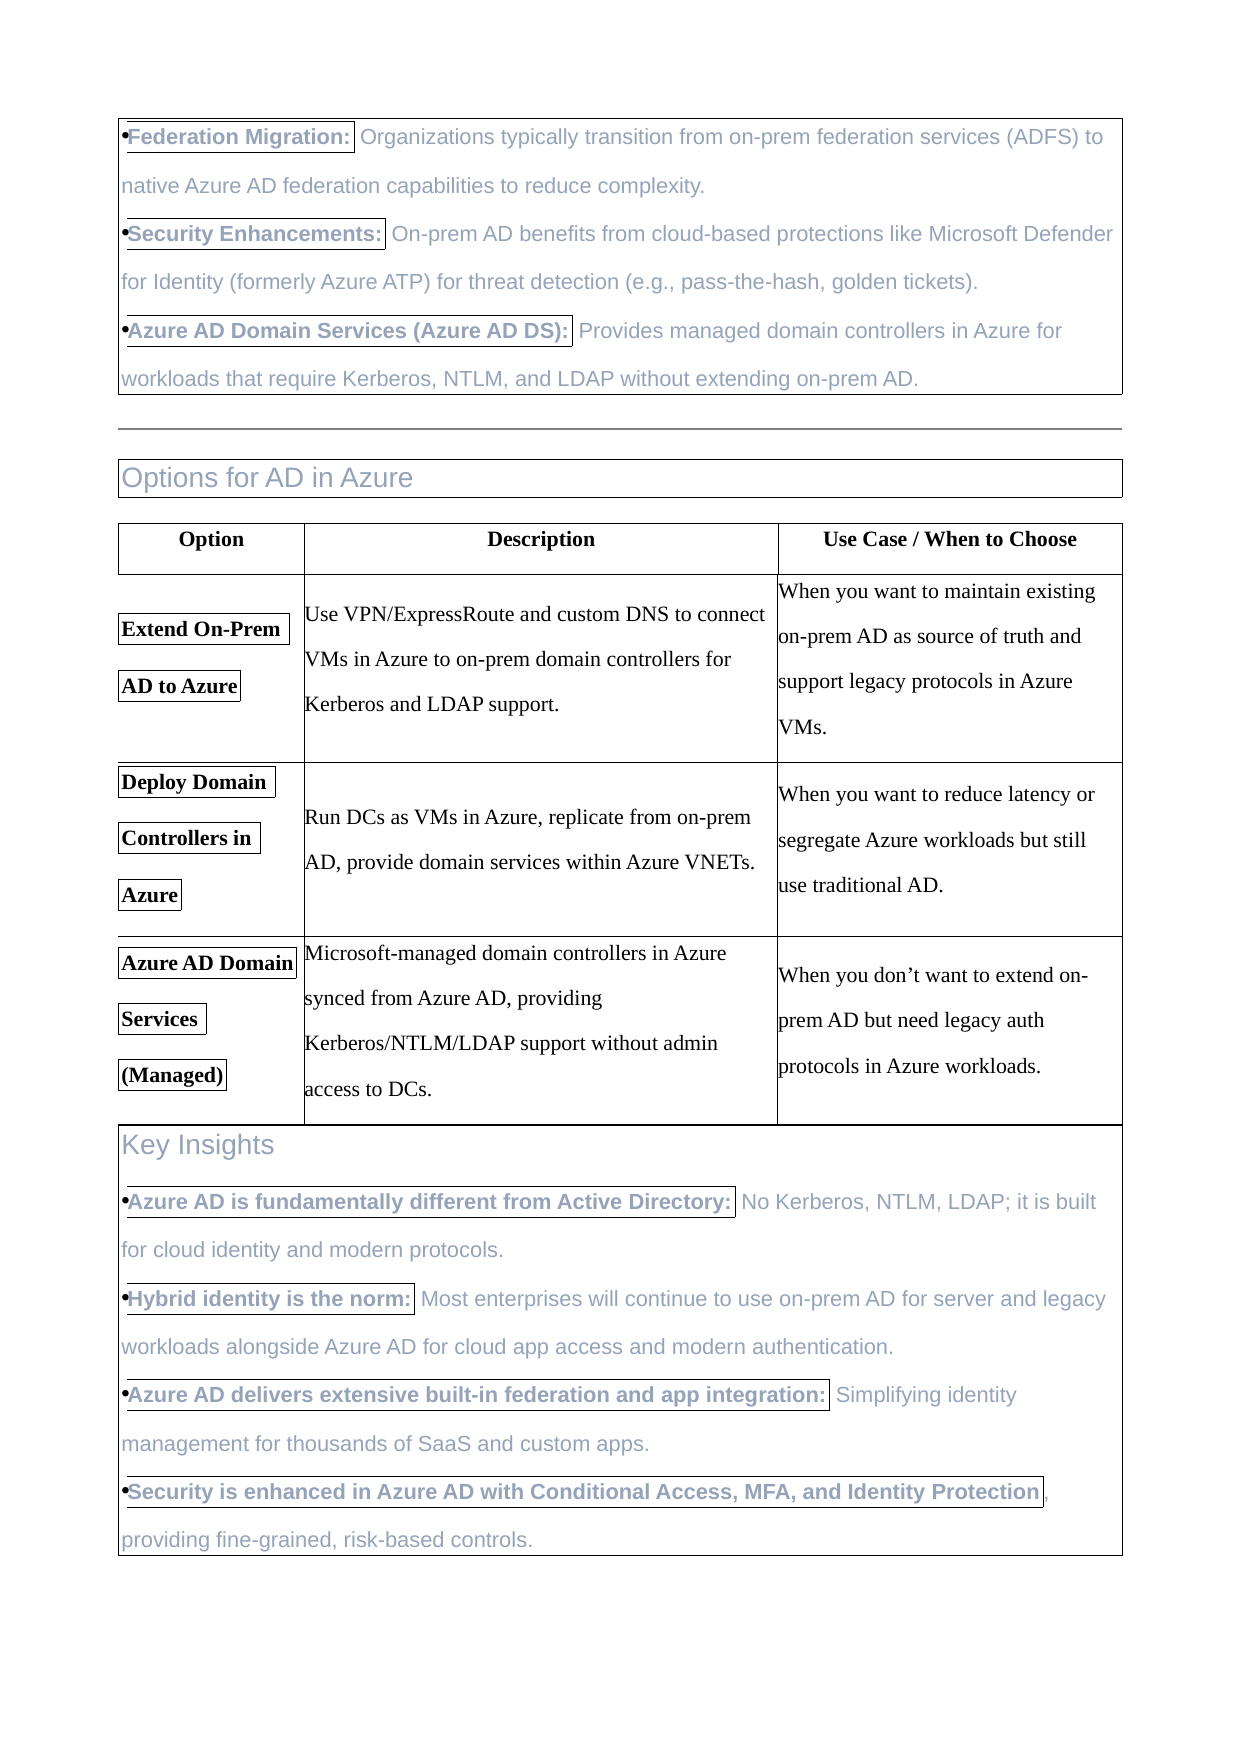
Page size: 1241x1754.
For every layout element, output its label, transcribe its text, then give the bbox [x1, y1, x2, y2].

table_cell Extend On-Prem AD to Azure [118, 575, 304, 762]
list Azure AD Domain Services (Azure AD DS): Provides managed domain controllers in Azure for workloads that require Kerberos, NTLM, and LDAP without extending on-prem AD. [119, 311, 1122, 394]
table_cell When you don’t want to extend on-prem AD but need legacy auth protocols in Azure workloads. [778, 937, 1122, 1124]
table_cell When you want to reduce latency or segregate Azure workloads but still use traditional AD. [778, 763, 1122, 936]
table_cell Use VPN/ExpressRoute and custom DNS to connect VMs in Azure to on-prem domain controllers for Kerberos and LDAP support. [305, 575, 777, 762]
list Azure AD delivers extensive built-in federation and app integration: Simplifying identity management for thousands of SaaS and custom apps. [119, 1376, 1122, 1456]
table_header Use Case / When to Choose [779, 524, 1122, 574]
list Federation Migration: Organizations typically transition from on-prem federation services (ADFS) to native Azure AD federation capabilities to reduce complexity. [119, 119, 1122, 198]
table_cell Azure AD Domain Services (Managed) [118, 937, 304, 1124]
list Azure AD is fundamentally different from Active Directory: No Kerberos, NTLM, LDAP; it is built for cloud identity and modern protocols. [119, 1183, 1122, 1263]
list Hybrid identity is the norm: Most enterprises will continue to use on-prem AD for server and legacy workloads alongside Azure AD for cloud app access and modern authentication. [119, 1280, 1122, 1359]
list Security Enhancements: On-prem AD benefits from cloud-based protections like Microsoft Defender for Identity (formerly Azure ATP) for threat detection (e.g., pass-the-hash, golden tickets). [119, 215, 1122, 294]
table_header Option [119, 524, 304, 574]
table_header Description [305, 524, 778, 574]
table_cell When you want to maintain existing on-prem AD as source of truth and support legacy protocols in Azure VMs. [778, 575, 1122, 762]
list Security is enhanced in Azure AD with Conditional Access, MFA, and Identity Protection, providing fine-grained, risk-based controls. [119, 1473, 1122, 1555]
table_cell Deploy Domain Controllers in Azure [118, 763, 304, 936]
table_cell Microsoft-managed domain controllers in Azure synced from Azure AD, providing Kerberos/NTLM/LDAP support without admin access to DCs. [305, 937, 777, 1124]
subtitle Options for AD in Azure [119, 460, 1122, 497]
subtitle Key Insights [119, 1126, 1122, 1160]
table_cell Run DCs as VMs in Azure, replicate from on-prem AD, provide domain services within Azure VNETs. [305, 763, 777, 936]
